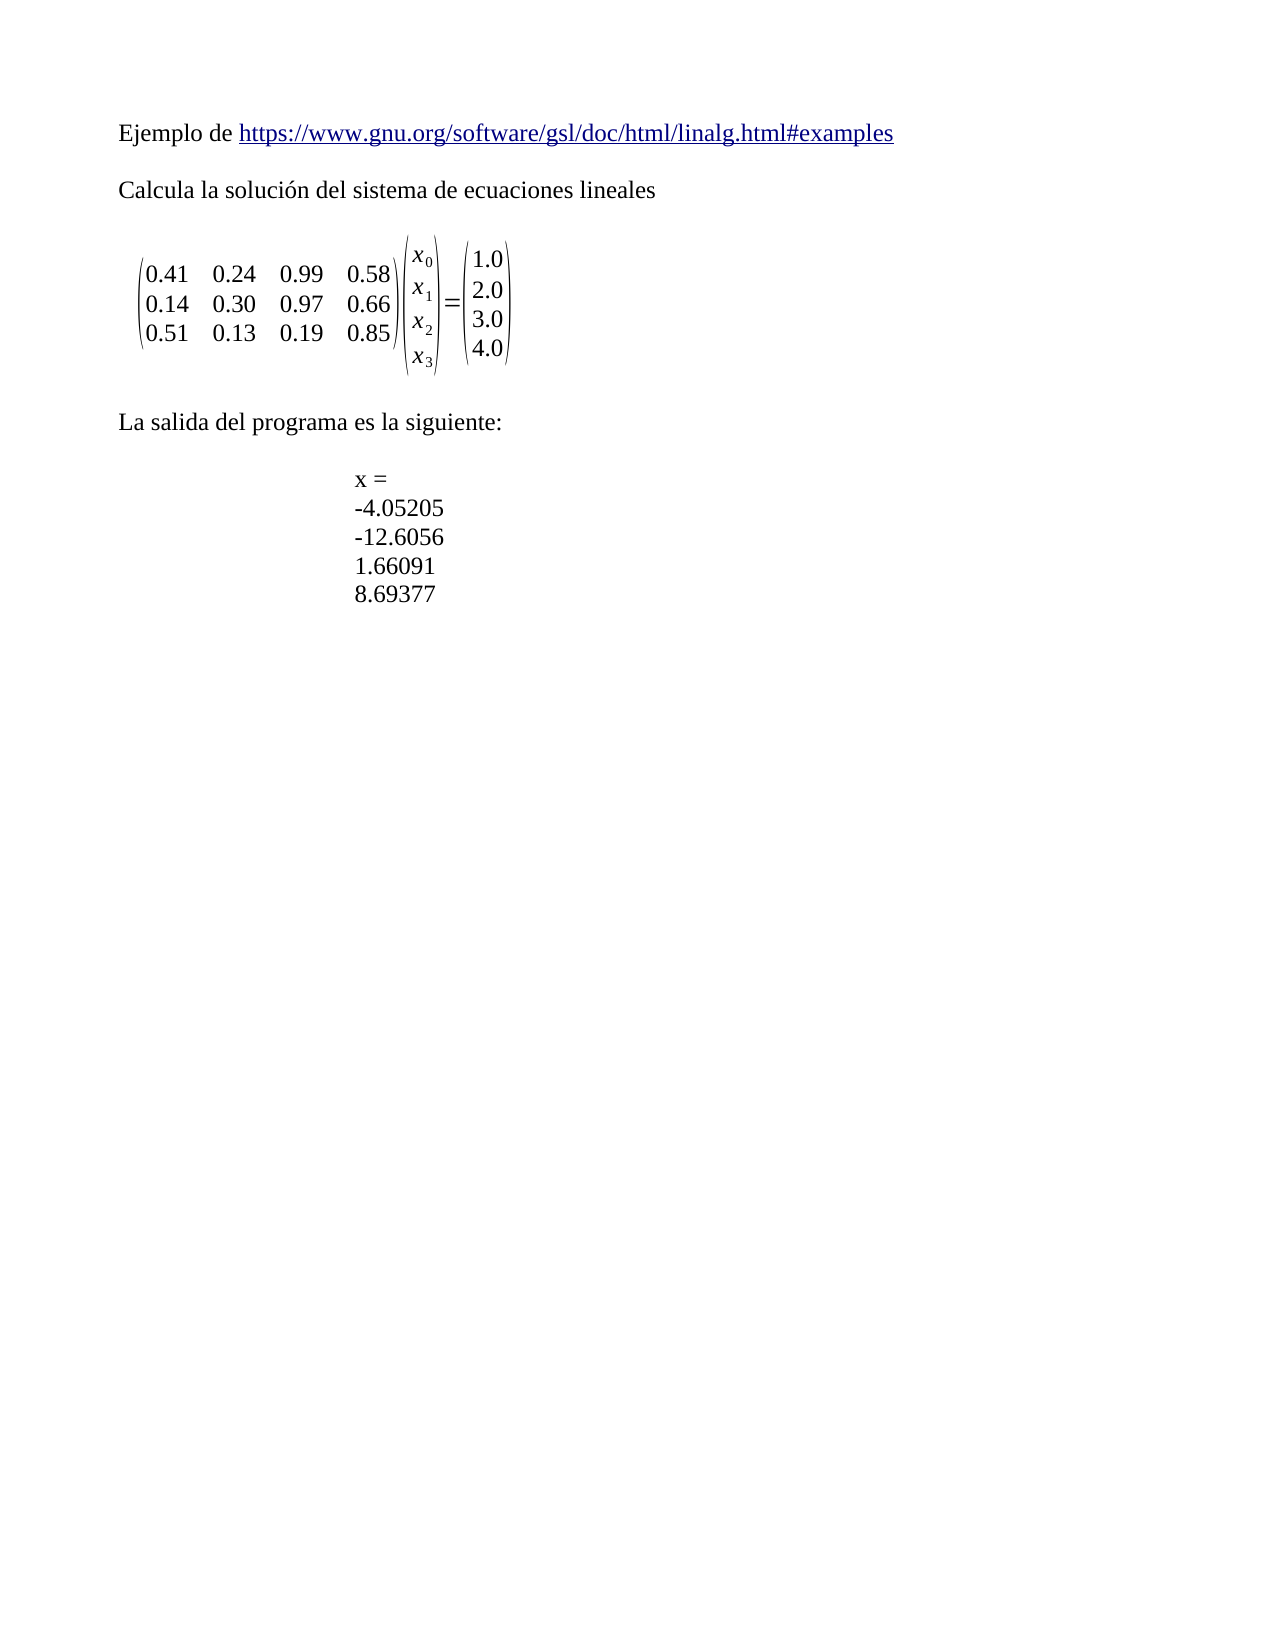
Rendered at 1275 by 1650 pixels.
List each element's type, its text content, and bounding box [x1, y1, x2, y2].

text -4.05205 [118, 493, 1157, 522]
text 8.69377 [118, 579, 1157, 608]
text Calcula la solución del sistema de ecuaciones lineales [118, 176, 1157, 204]
text -12.6056 [118, 522, 1157, 551]
text La salida del programa es la siguiente: [118, 407, 1157, 436]
text 1.66091 [118, 551, 1157, 579]
text Ejemplo de https://www.gnu.org/software/gsl/doc/html/linalg.html#examples [118, 118, 1157, 147]
text x = [118, 464, 1157, 493]
